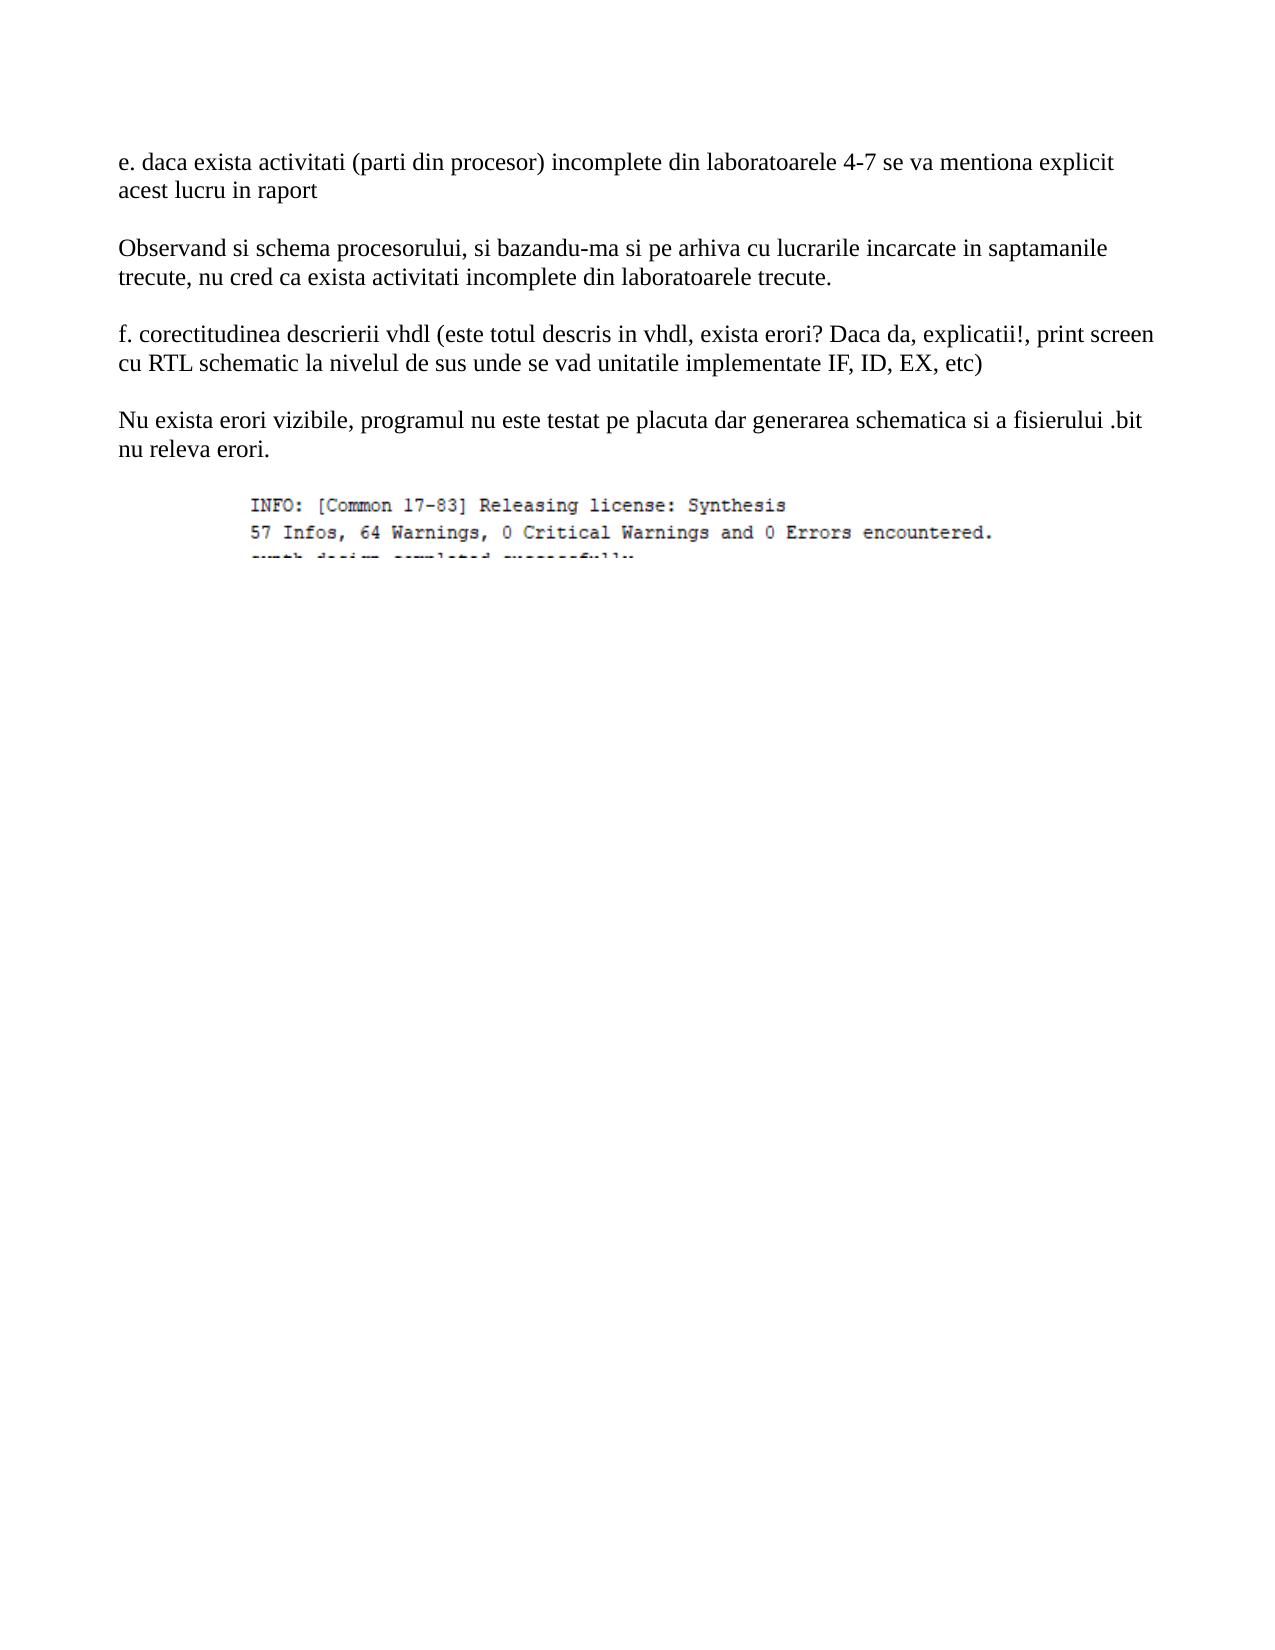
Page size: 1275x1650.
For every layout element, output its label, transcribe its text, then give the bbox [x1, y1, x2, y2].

text f. corectitudinea descrierii vhdl (este totul descris in vhdl, exista erori? Daca da, explicatii!, print screen cu RTL schematic la nivelul de sus unde se vad unitatile implementate IF, ID, EX, etc) [118, 319, 1157, 377]
text Observand si schema procesorului, si bazandu-ma si pe arhiva cu lucrarile incarcate in saptamanile trecute, nu cred ca exista activitati incomplete din laboratoarele trecute. [118, 233, 1157, 291]
text Nu exista erori vizibile, programul nu este testat pe placuta dar generarea schematica si a fisierului .bit nu releva erori. [118, 406, 1157, 463]
text e. daca exista activitati (parti din procesor) incomplete din laboratoarele 4-7 se va mentiona explicit acest lucru in raport [118, 147, 1157, 204]
picture [250, 491, 1025, 558]
